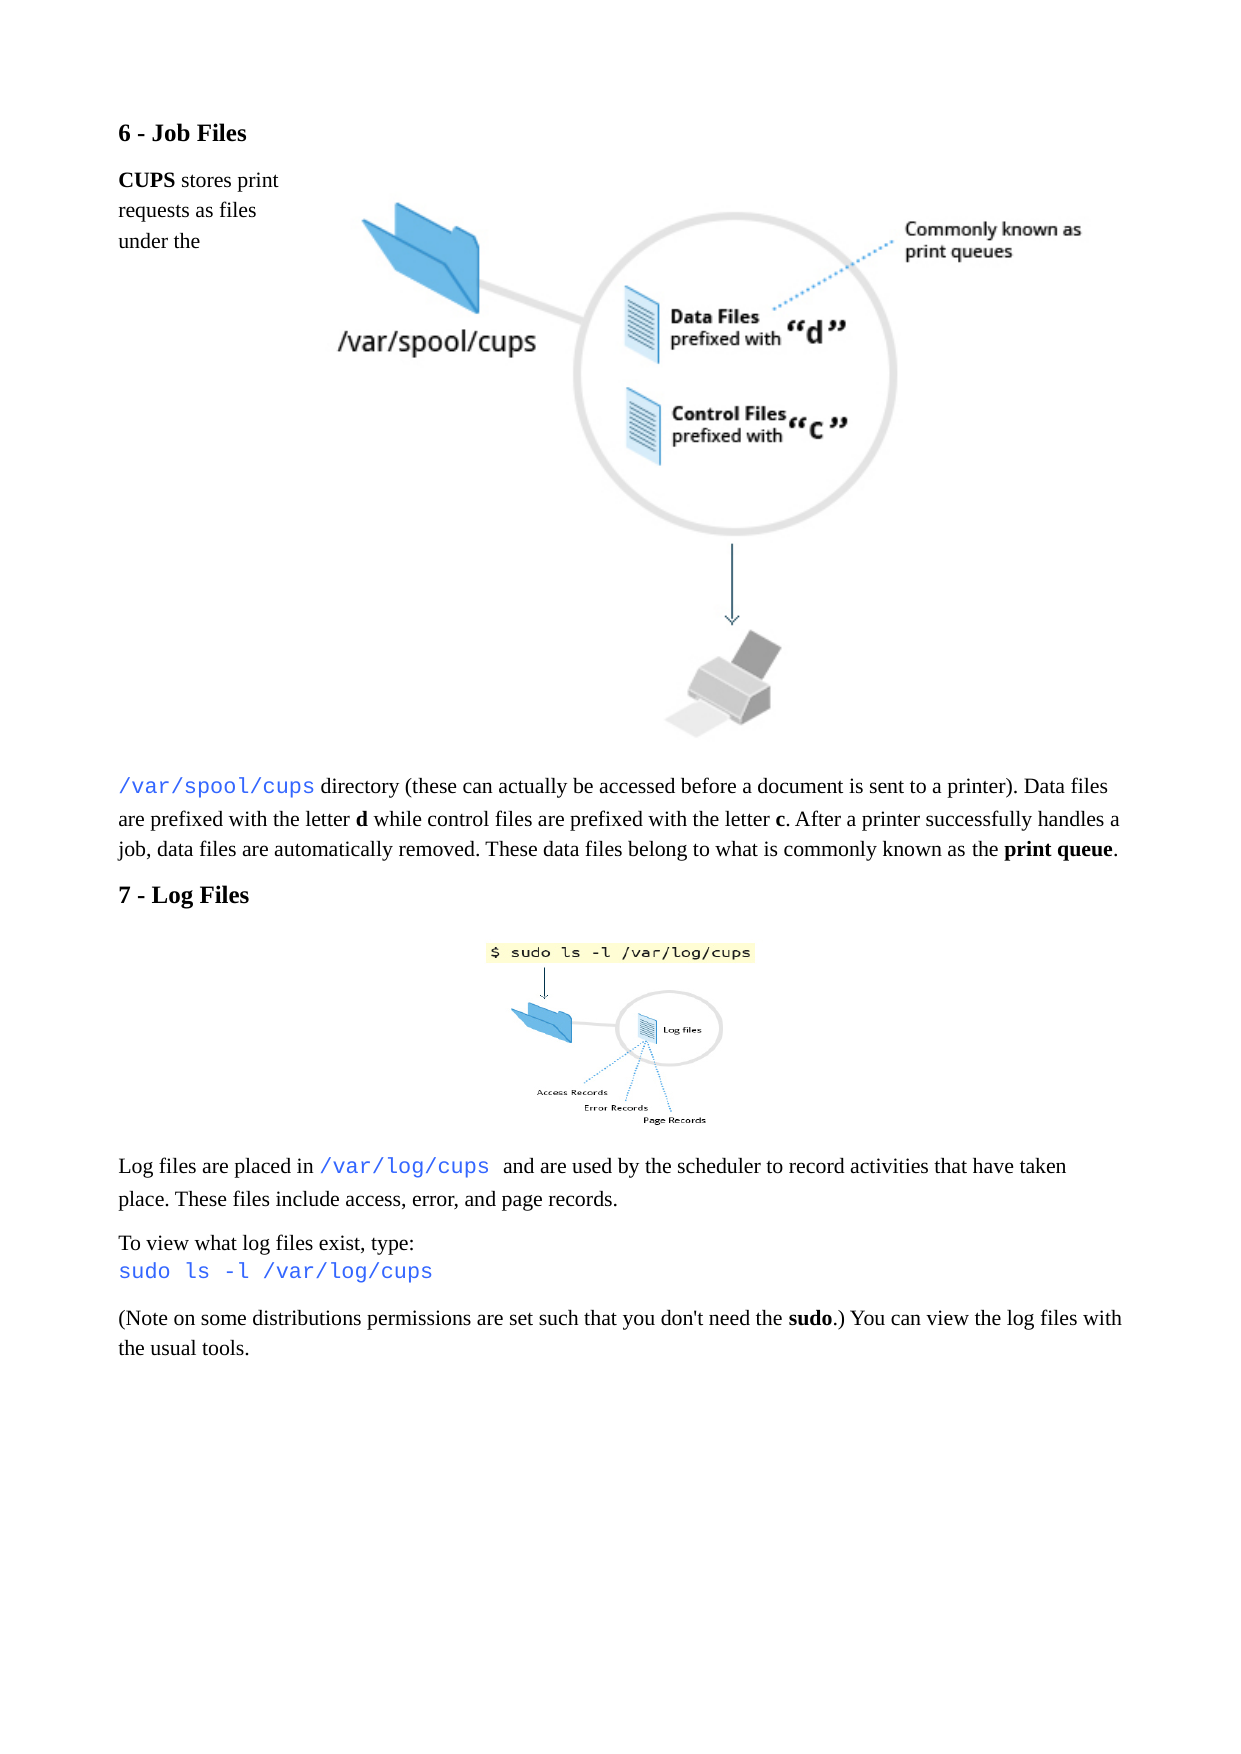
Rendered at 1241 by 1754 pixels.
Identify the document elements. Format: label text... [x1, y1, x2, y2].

text Log files are placed in /var/log/cups and are used by the scheduler to record activities that have taken place. These files include access, error, and page records. [118, 1153, 1122, 1211]
text 6 - Job Files [118, 118, 1122, 147]
picture [301, 167, 1123, 774]
picture [477, 929, 763, 1138]
text 7 - Log Files [118, 881, 1122, 909]
text To view what log files exist, type: sudo ls -l /var/log/cups [118, 1230, 1122, 1285]
text CUPS stores print requests as files under the /var/spool/cups directory (these can actually be accessed before a document is sent to a printer). Data files are prefixed with the letter d while control files are prefixed with the letter c. After a printer successfully handles a job, data files are automatically removed. These data files belong to what is commonly known as the print queue. [118, 167, 1122, 861]
text (Note on some distributions permissions are set such that you don't need the sudo.) You can view the log files with the usual tools. [118, 1305, 1122, 1360]
